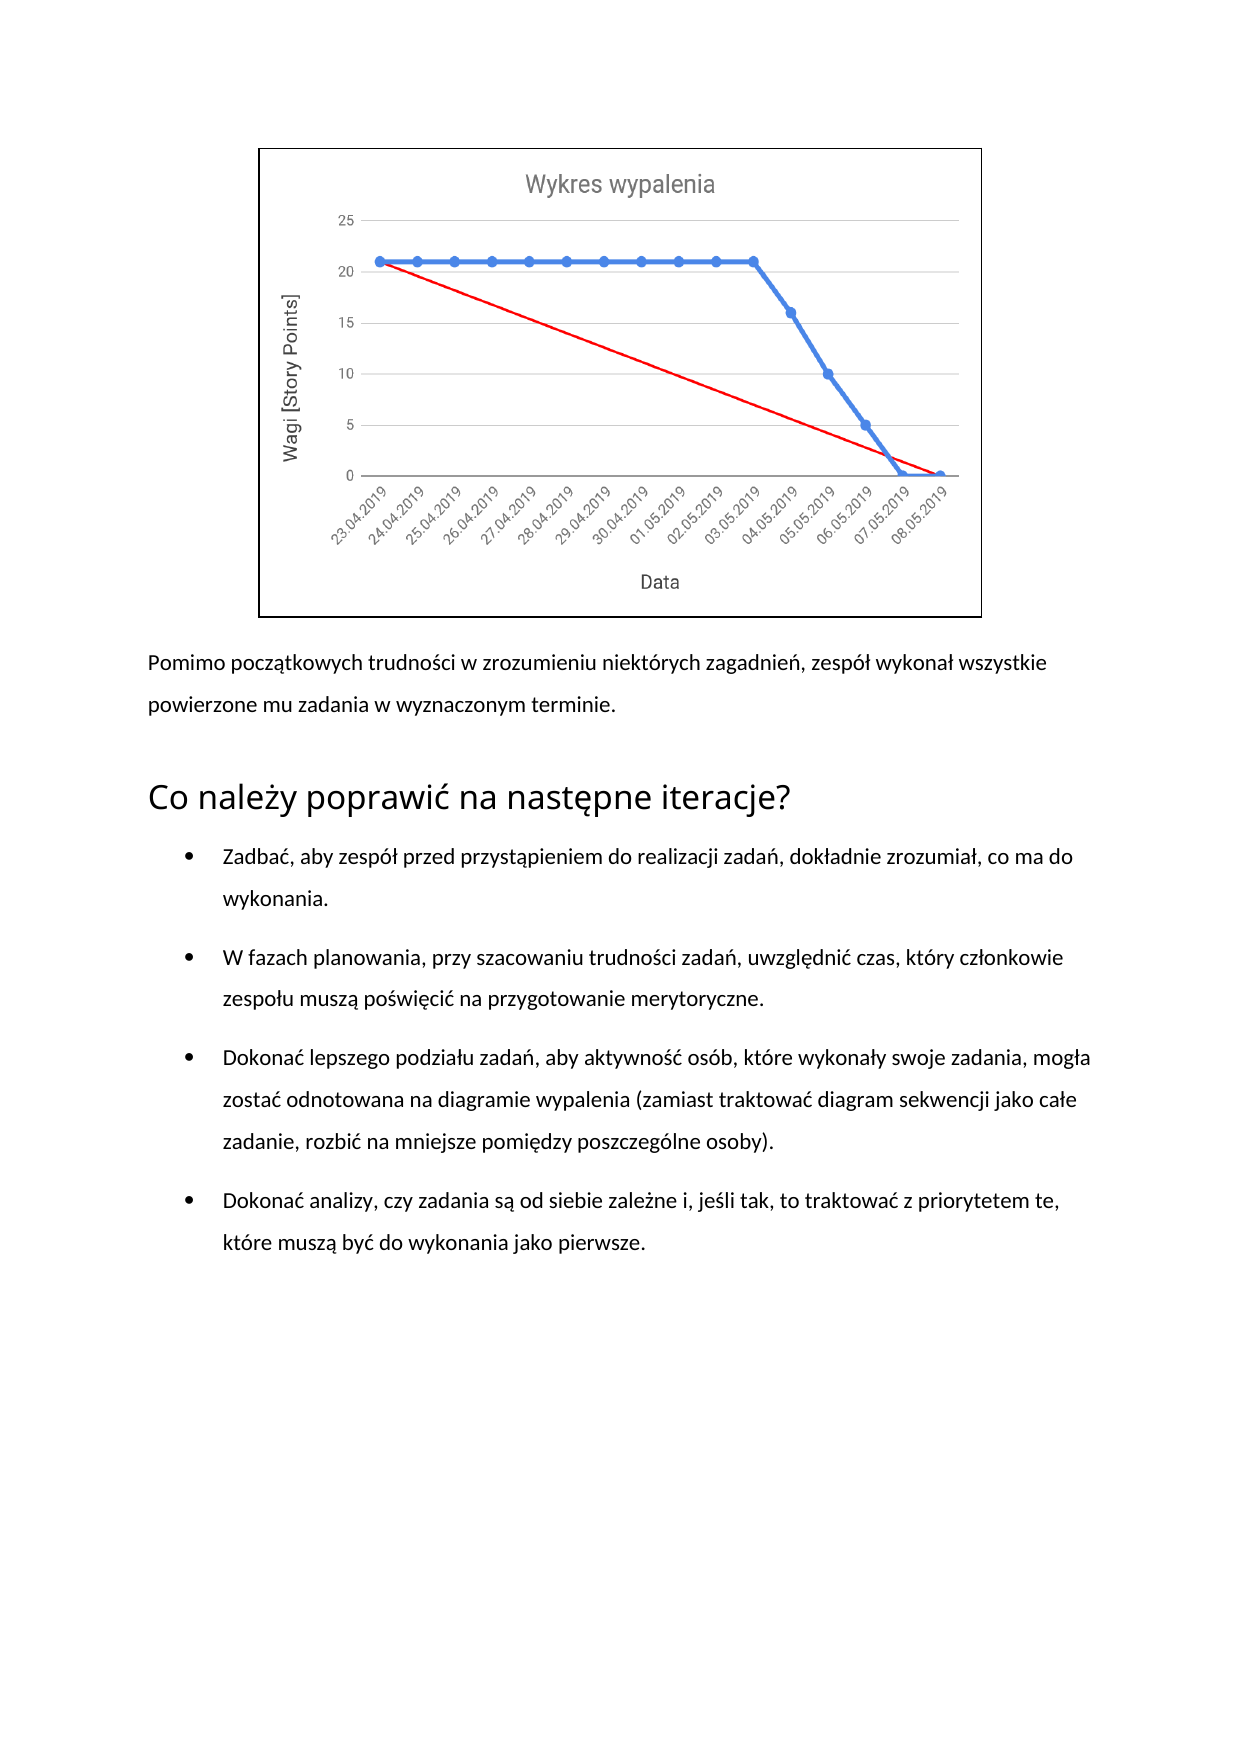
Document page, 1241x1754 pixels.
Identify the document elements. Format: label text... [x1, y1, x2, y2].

list Dokonać analizy, czy zadania są od siebie zależne i, jeśli tak, to traktować z priorytetem te, które muszą być do wykonania jako pierwsze. [185, 1186, 1093, 1256]
subtitle Co należy poprawić na następne iteracje? [148, 774, 1093, 819]
list Zadbać, aby zespół przed przystąpieniem do realizacji zadań, dokładnie zrozumiał, co ma do wykonania. [185, 842, 1093, 912]
list W fazach planowania, przy szacowaniu trudności zadań, uwzględnić czas, który członkowie zespołu muszą poświęcić na przygotowanie merytoryczne. [185, 943, 1093, 1013]
text Pomimo początkowych trudności w zrozumieniu niektórych zagadnień, zespół wykonał wszystkie powierzone mu zadania w wyznaczonym terminie. [148, 648, 1093, 718]
list Dokonać lepszego podziału zadań, aby aktywność osób, które wykonały swoje zadania, mogła zostać odnotowana na diagramie wypalenia (zamiast traktować diagram sekwencji jako całe zadanie, rozbić na mniejsze pomiędzy poszczególne osoby). [185, 1043, 1093, 1155]
